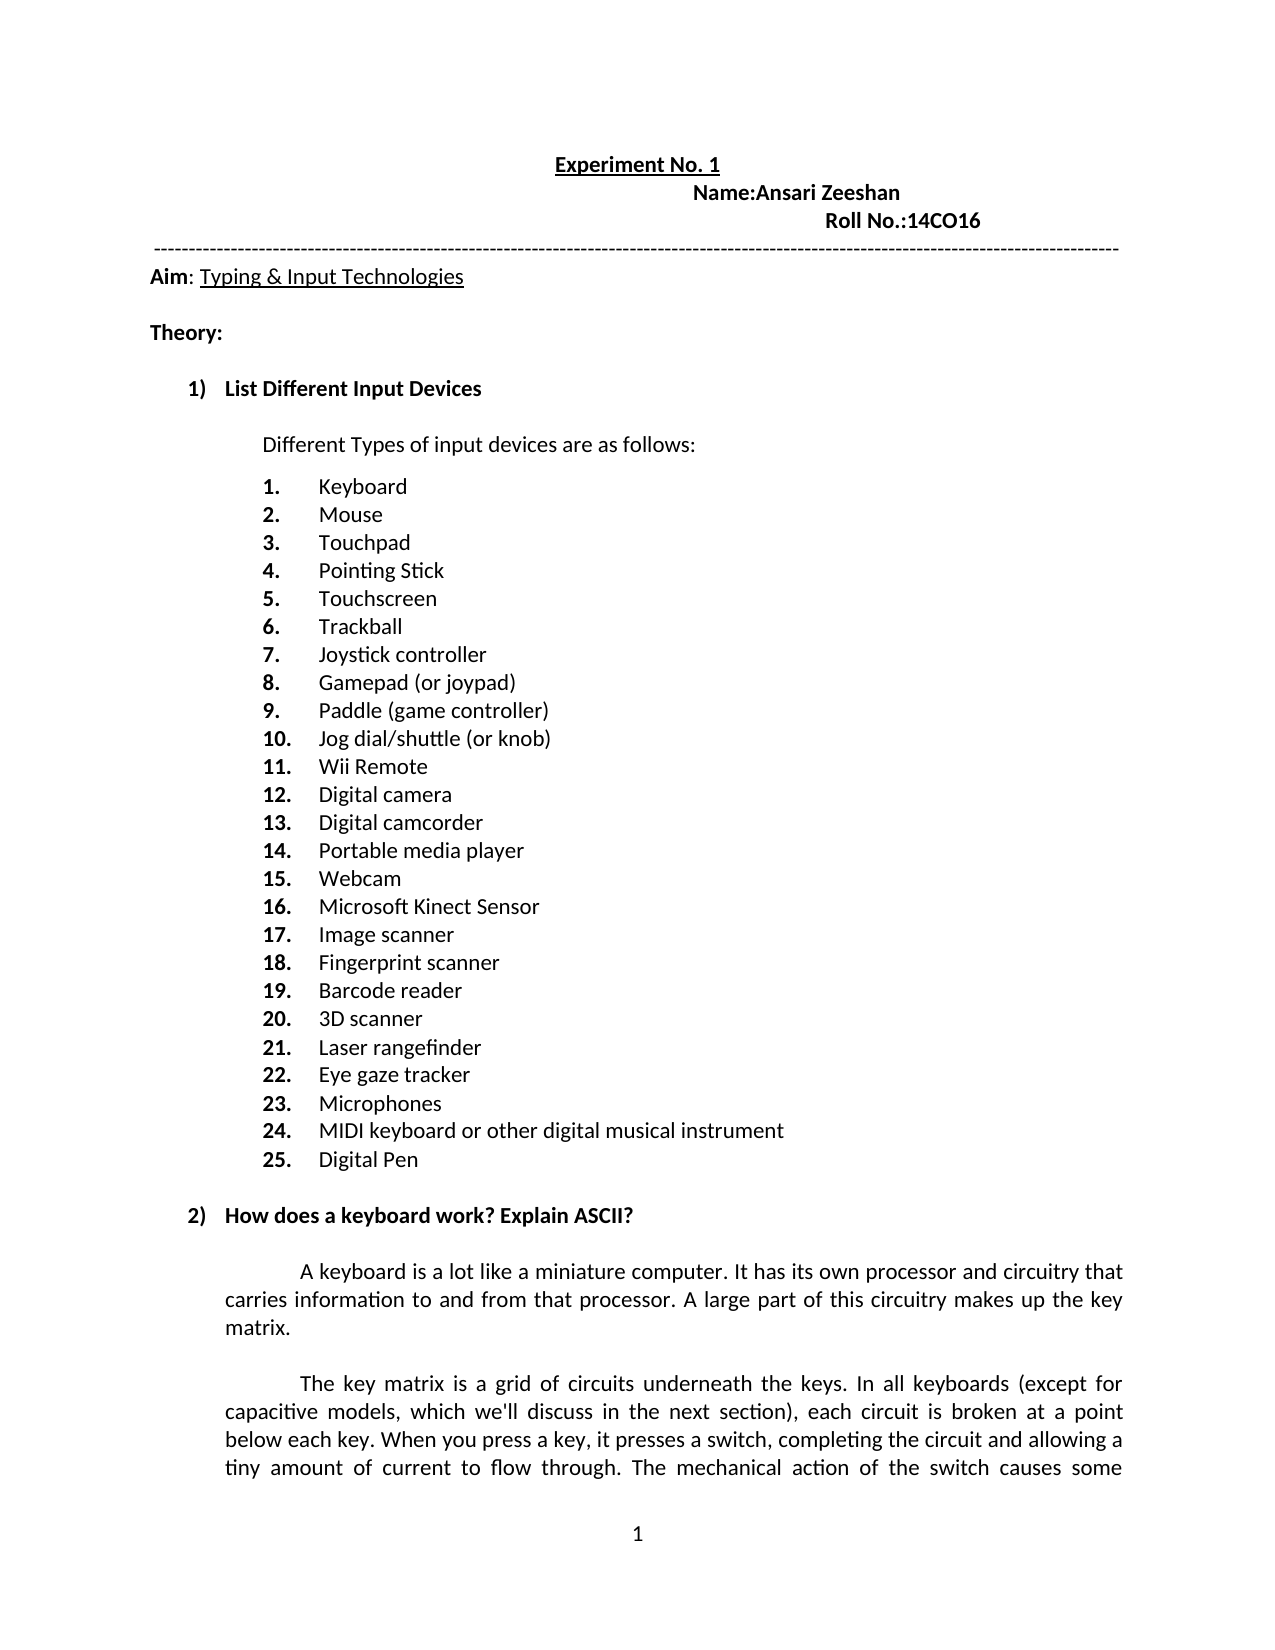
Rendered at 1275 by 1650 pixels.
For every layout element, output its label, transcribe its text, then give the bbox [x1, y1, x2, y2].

list Fingerprint scanner [262, 948, 1125, 977]
list Digital camcorder [262, 808, 1125, 836]
text Roll No.:14CO16 [150, 206, 1125, 234]
list Microsoft Kinect Sensor [262, 892, 1125, 921]
text Name:Ansari Zeeshan [150, 178, 1125, 206]
list The key matrix is a grid of circuits underneath the keys. In all keyboards (except for capacitive models, which we'll discuss in the next section), each circuit is broken at a point below each key. When you press a key, it presses a switch, completing the circuit and allowing a tiny amount of current to flow through. The mechanical action of the switch causes some [225, 1369, 1125, 1481]
list Barcode reader [262, 977, 1125, 1004]
list Laser rangefinder [262, 1033, 1125, 1061]
list A keyboard is a lot like a miniature computer. It has its own processor and circuitry that carries information to and from that processor. A large part of this circuitry makes up the key matrix. [225, 1257, 1125, 1341]
list Portable media player [262, 836, 1125, 864]
list Microphones [262, 1089, 1125, 1117]
text Different Types of input devices are as follows: [187, 430, 1125, 458]
list Digital Pen [262, 1145, 1125, 1173]
list Jog dial/shuttle (or knob) [262, 724, 1125, 752]
text Aim: Typing & Input Technologies [150, 262, 1125, 290]
list Keyboard [262, 472, 1125, 500]
list Touchscreen [262, 584, 1125, 612]
list List Different Input Devices [187, 374, 1125, 402]
list Digital camera [262, 780, 1125, 808]
list Pointing Stick [262, 556, 1125, 584]
text Experiment No. 1 [150, 150, 1125, 178]
list Touchpad [262, 528, 1125, 556]
list 3D scanner [262, 1004, 1125, 1033]
text Theory: [150, 318, 1125, 346]
list Webcam [262, 864, 1125, 892]
list Image scanner [262, 921, 1125, 948]
list Mouse [262, 500, 1125, 528]
list Eye gaze tracker [262, 1061, 1125, 1089]
list MIDI keyboard or other digital musical instrument [262, 1117, 1125, 1145]
list How does a keyboard work? Explain ASCII? [187, 1201, 1125, 1229]
list Paddle (game controller) [262, 696, 1125, 724]
list Joystick controller [262, 640, 1125, 668]
list Trackball [262, 612, 1125, 640]
list Wii Remote [262, 752, 1125, 780]
list Gamepad (or joypad) [262, 668, 1125, 696]
text ------------------------------------------------------------------------------------------------------------------------------------------ [150, 234, 1125, 262]
